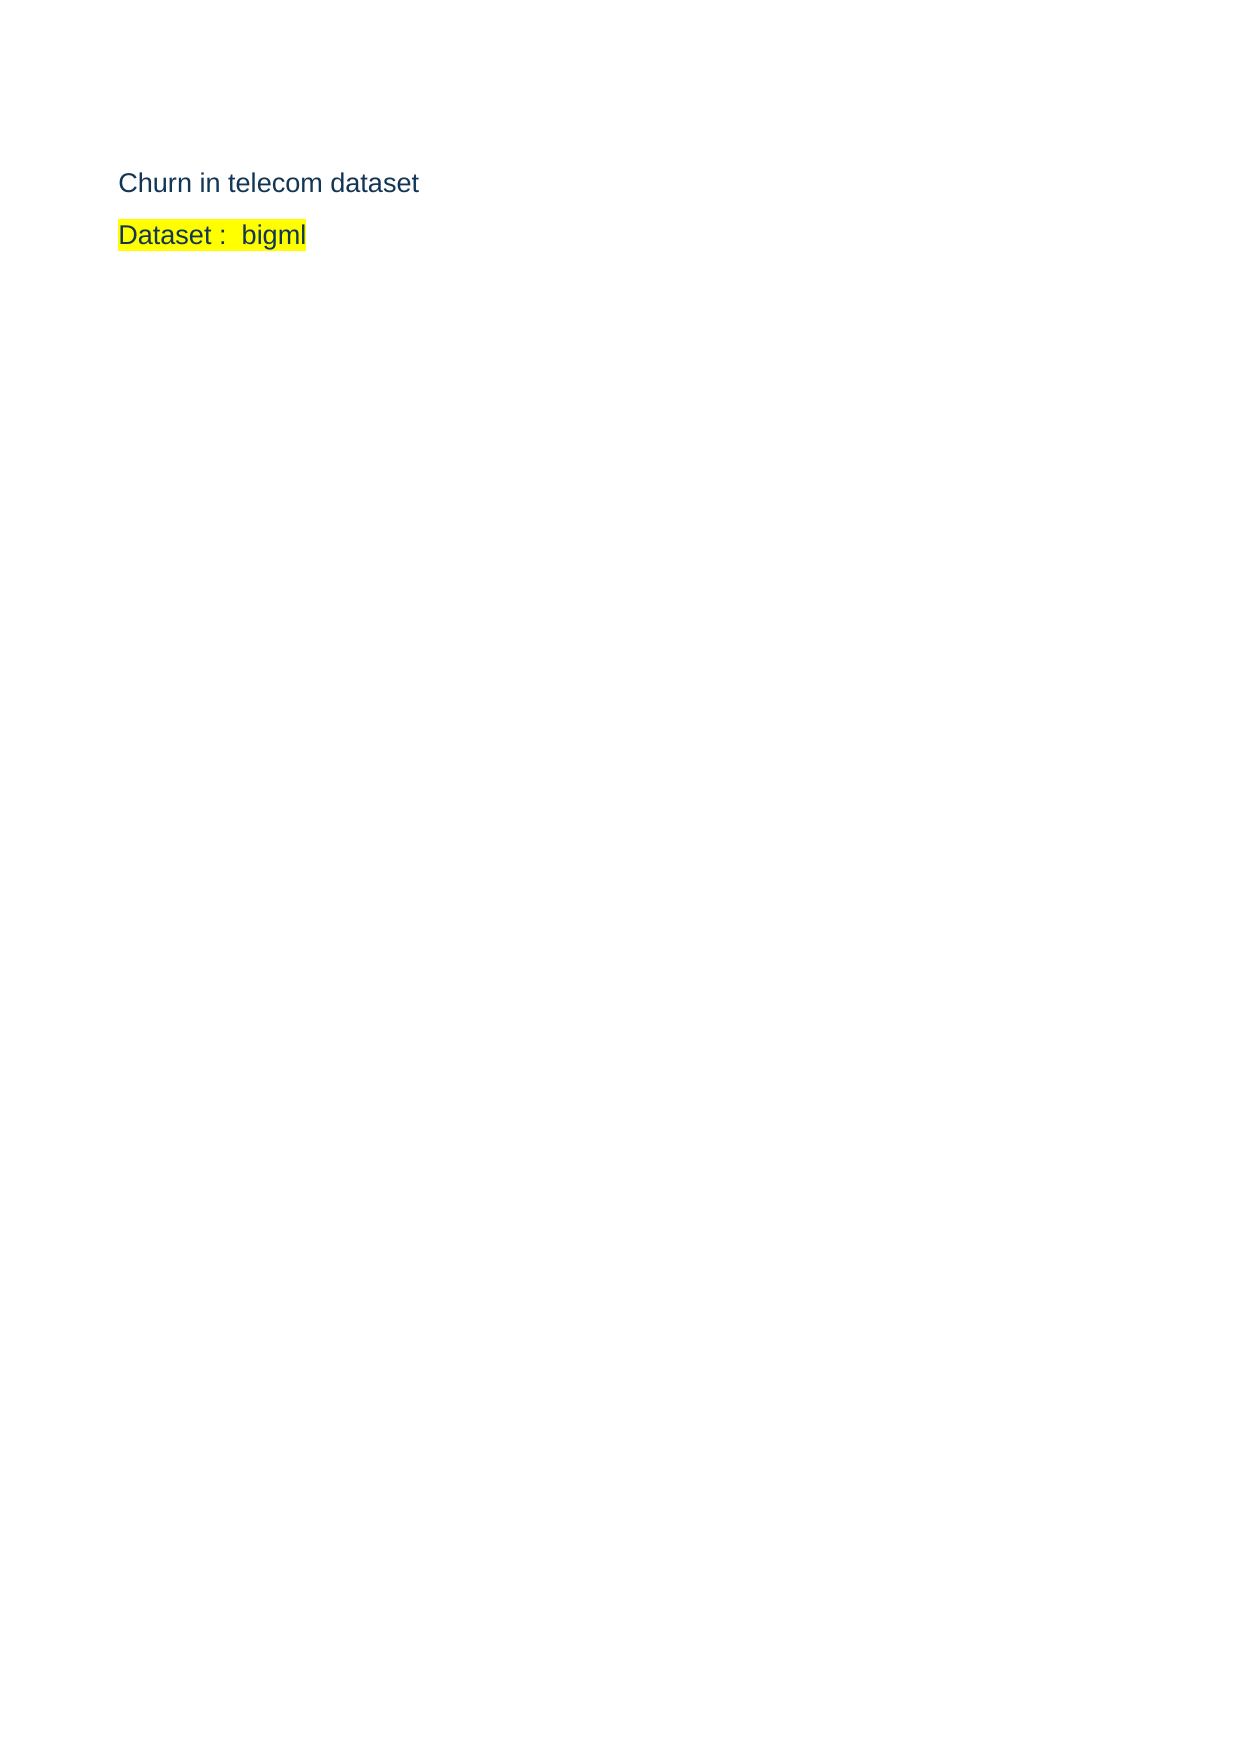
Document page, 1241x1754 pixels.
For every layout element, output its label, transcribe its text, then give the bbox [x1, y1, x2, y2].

text Churn in telecom dataset [118, 167, 1122, 198]
text Dataset : bigml [118, 219, 1122, 251]
